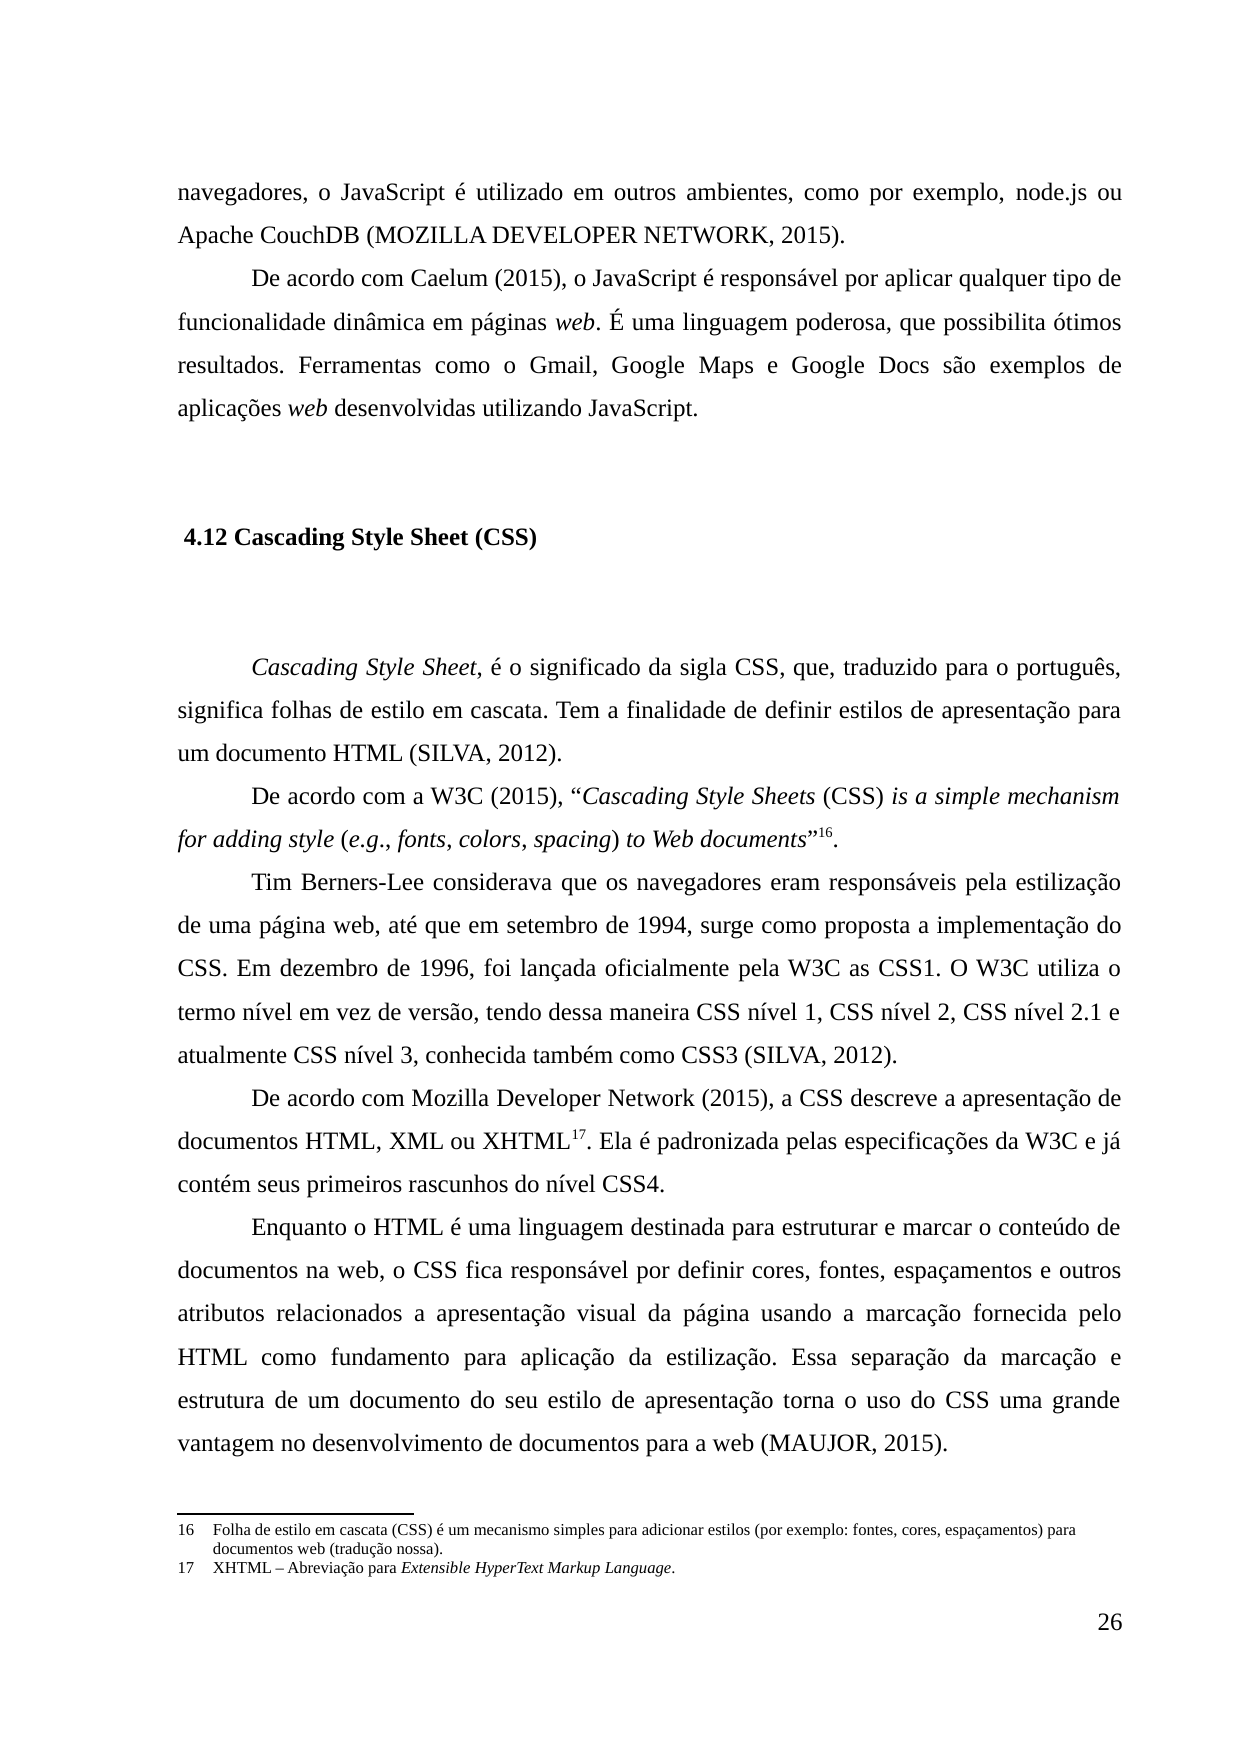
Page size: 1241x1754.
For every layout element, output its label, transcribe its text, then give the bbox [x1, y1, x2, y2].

text De acordo com Mozilla Developer Network (2015), a CSS descreve a apresentação de documentos HTML, XML ou XHTML. Ela é padronizada pelas especificações da W3C e já contém seus primeiros rascunhos do nível CSS4. [177, 1083, 1122, 1198]
text Cascading Style Sheet, é o significado da sigla CSS, que, traduzido para o português, significa folhas de estilo em cascata. Tem a finalidade de definir estilos de apresentação para um documento HTML (SILVA, 2012). [177, 652, 1122, 767]
text De acordo com Caelum (2015), o JavaScript é responsável por aplicar qualquer tipo de funcionalidade dinâmica em páginas web. É uma linguagem poderosa, que possibilita ótimos resultados. Ferramentas como o Gmail, Google Maps e Google Docs são exemplos de aplicações web desenvolvidas utilizando JavaScript. [177, 263, 1122, 422]
text XHTML – Abreviação para Extensible HyperText Markup Language. [177, 1558, 1122, 1577]
subtitle Cascading Style Sheet (CSS) [177, 522, 1122, 551]
text Tim Berners-Lee considerava que os navegadores eram responsáveis pela estilização de uma página web, até que em setembro de 1994, surge como proposta a implementação do CSS. Em dezembro de 1996, foi lançada oficialmente pela W3C as CSS1. O W3C utiliza o termo nível em vez de versão, tendo dessa maneira CSS nível 1, CSS nível 2, CSS nível 2.1 e atualmente CSS nível 3, conhecida também como CSS3 (SILVA, 2012). [177, 867, 1122, 1068]
text De acordo com a W3C (2015), “Cascading Style Sheets (CSS) is a simple mechanism for adding style (e.g., fonts, colors, spacing) to Web documents”. [177, 781, 1122, 853]
text Enquanto o HTML é uma linguagem destinada para estruturar e marcar o conteúdo de documentos na web, o CSS fica responsável por definir cores, fontes, espaçamentos e outros atributos relacionados a apresentação visual da página usando a marcação fornecida pelo HTML como fundamento para aplicação da estilização. Essa separação da marcação e estrutura de um documento do seu estilo de apresentação torna o uso do CSS uma grande vantagem no desenvolvimento de documentos para a web (MAUJOR, 2015). [177, 1212, 1122, 1457]
text navegadores, o JavaScript é utilizado em outros ambientes, como por exemplo, node.js ou Apache CouchDB (MOZILLA DEVELOPER NETWORK, 2015). [177, 177, 1122, 249]
text Folha de estilo em cascata (CSS) é um mecanismo simples para adicionar estilos (por exemplo: fontes, cores, espaçamentos) para documentos web (tradução nossa). [177, 1519, 1122, 1558]
